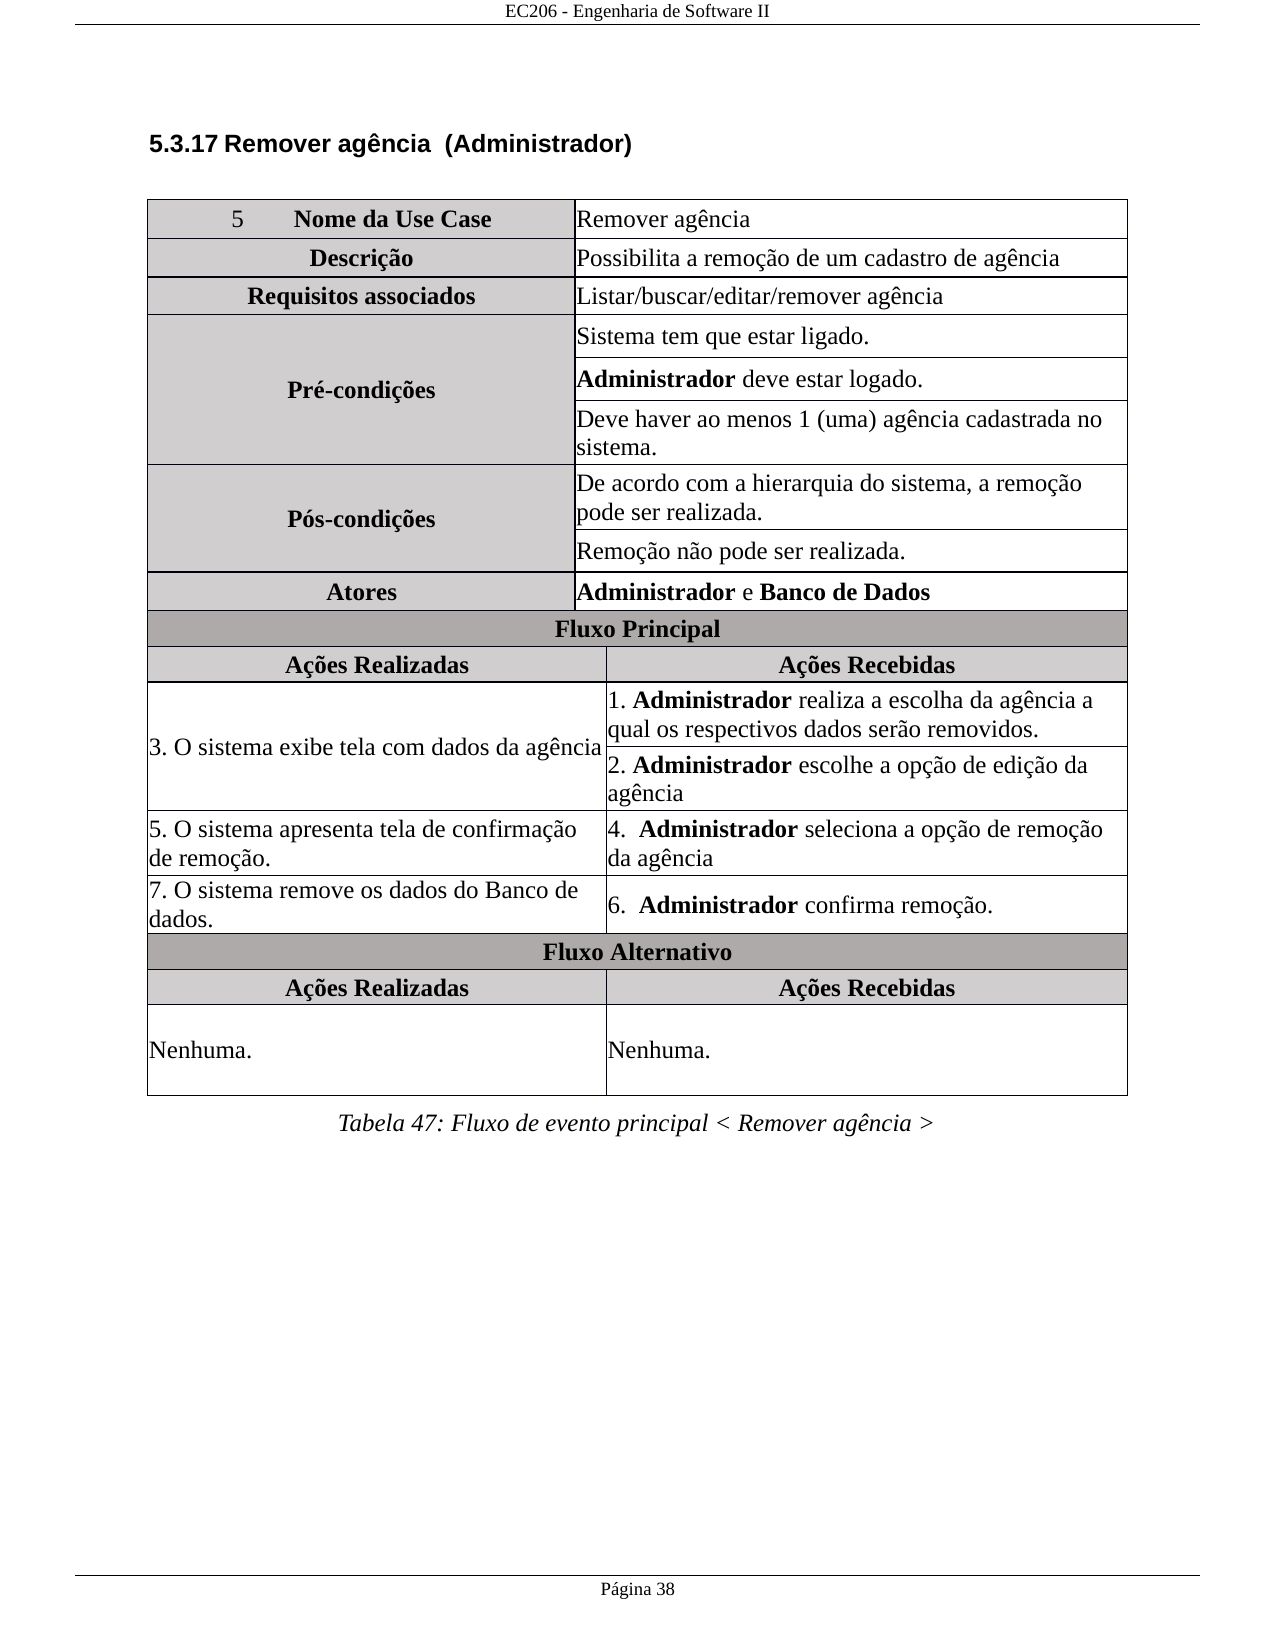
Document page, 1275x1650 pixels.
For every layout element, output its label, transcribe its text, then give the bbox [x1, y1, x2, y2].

table_cell 1. Administrador realiza a escolha da agência a qual os respectivos dados serão removidos. [607, 683, 1127, 746]
table_cell Administrador e Banco de Dados [576, 573, 1127, 610]
table_cell Fluxo Alternativo [148, 934, 1127, 969]
table_cell Remoção não pode ser realizada. [576, 530, 1127, 571]
table_cell Nenhuma. [607, 1005, 1127, 1095]
subtitle Remover agência (Administrador) [149, 129, 1200, 157]
table_cell 6. Administrador confirma remoção. [607, 876, 1127, 933]
table_cell De acordo com a hierarquia do sistema, a remoção pode ser realizada. [576, 465, 1127, 528]
text Tabela 47: Fluxo de evento principal < Remover agência > [75, 1108, 1200, 1137]
table_cell Pré-condições [148, 315, 574, 464]
table_cell Descrição [148, 239, 574, 276]
table_cell Pós-condições [148, 465, 574, 571]
table_cell Atores [148, 573, 574, 610]
table_cell Ações Recebidas [607, 970, 1127, 1004]
table_cell Ações Realizadas [148, 970, 606, 1004]
table_cell Listar/buscar/editar/remover agência [576, 278, 1127, 314]
table_cell Deve haver ao menos 1 (uma) agência cadastrada no sistema. [576, 401, 1127, 464]
table_cell Fluxo Principal [148, 611, 1127, 646]
table_cell Sistema tem que estar ligado. [576, 315, 1127, 357]
table_cell Ações Realizadas [148, 647, 606, 681]
table_cell Ações Recebidas [607, 647, 1127, 681]
table_cell 7. O sistema remove os dados do Banco de dados. [148, 876, 606, 933]
table_cell 4. Administrador seleciona a opção de remoção da agência [607, 811, 1127, 874]
table_cell Nenhuma. [148, 1005, 606, 1095]
table_cell 5. O sistema apresenta tela de confirmação de remoção. [148, 811, 606, 874]
table_cell Possibilita a remoção de um cadastro de agência [576, 239, 1127, 276]
table_header Remover agência [576, 200, 1127, 238]
table_header Nome da Use Case [148, 200, 574, 238]
table_cell Administrador deve estar logado. [576, 358, 1127, 400]
table_cell 2. Administrador escolhe a opção de edição da agência [607, 747, 1127, 810]
table_cell 3. O sistema exibe tela com dados da agência [148, 683, 606, 810]
table_cell Requisitos associados [148, 278, 574, 314]
